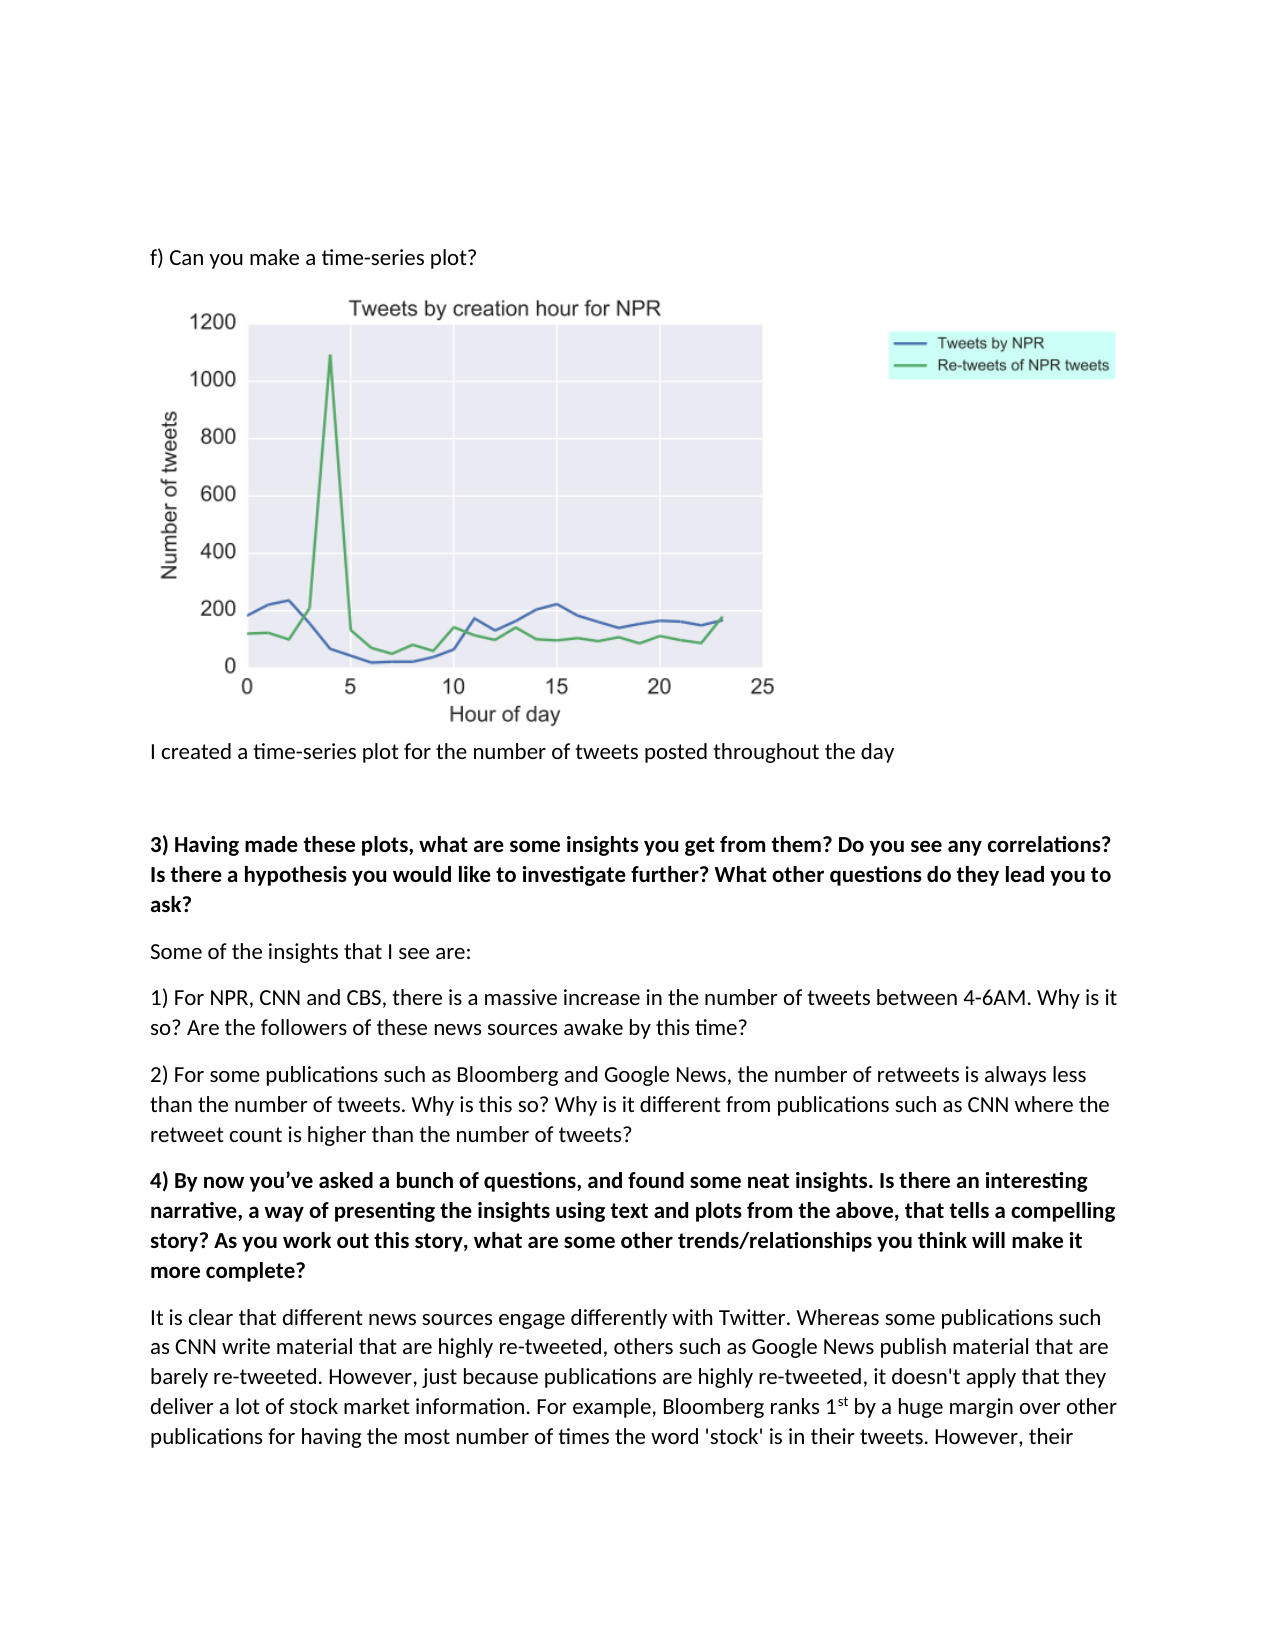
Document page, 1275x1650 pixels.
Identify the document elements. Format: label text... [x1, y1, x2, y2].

text I created a time-series plot for the number of tweets posted throughout the day [150, 736, 1125, 766]
text 2) For some publications such as Bloomberg and Google News, the number of retweets is always less than the number of tweets. Why is this so? Why is it different from publications such as CNN where the retweet count is higher than the number of tweets? [150, 1060, 1125, 1148]
text Some of the insights that I see are: [150, 937, 1125, 965]
text 4) By now you’ve asked a bunch of questions, and found some neat insights. Is there an interesting narrative, a way of presenting the insights using text and plots from the above, that tells a compelling story? As you work out this story, what are some other trends/relationships you think will make it more complete? [150, 1166, 1125, 1284]
text 3) Having made these plots, what are some insights you get from them? Do you see any correlations? Is there a hypothesis you would like to investigate further? What other questions do they lead you to ask? [150, 831, 1125, 918]
picture [150, 289, 1125, 736]
text It is clear that different news sources engage differently with Twitter. Whereas some publications such as CNN write material that are highly re-tweeted, others such as Google News publish material that are barely re-tweeted. However, just because publications are highly re-tweeted, it doesn't apply that they deliver a lot of stock market information. For example, Bloomberg ranks 1st by a huge margin over other publications for having the most number of times the word 'stock' is in their tweets. However, their [150, 1303, 1125, 1450]
text f) Can you make a time-series plot? [150, 243, 1125, 271]
text 1) For NPR, CNN and CBS, there is a massive increase in the number of tweets between 4-6AM. Why is it so? Are the followers of these news sources awake by this time? [150, 983, 1125, 1041]
